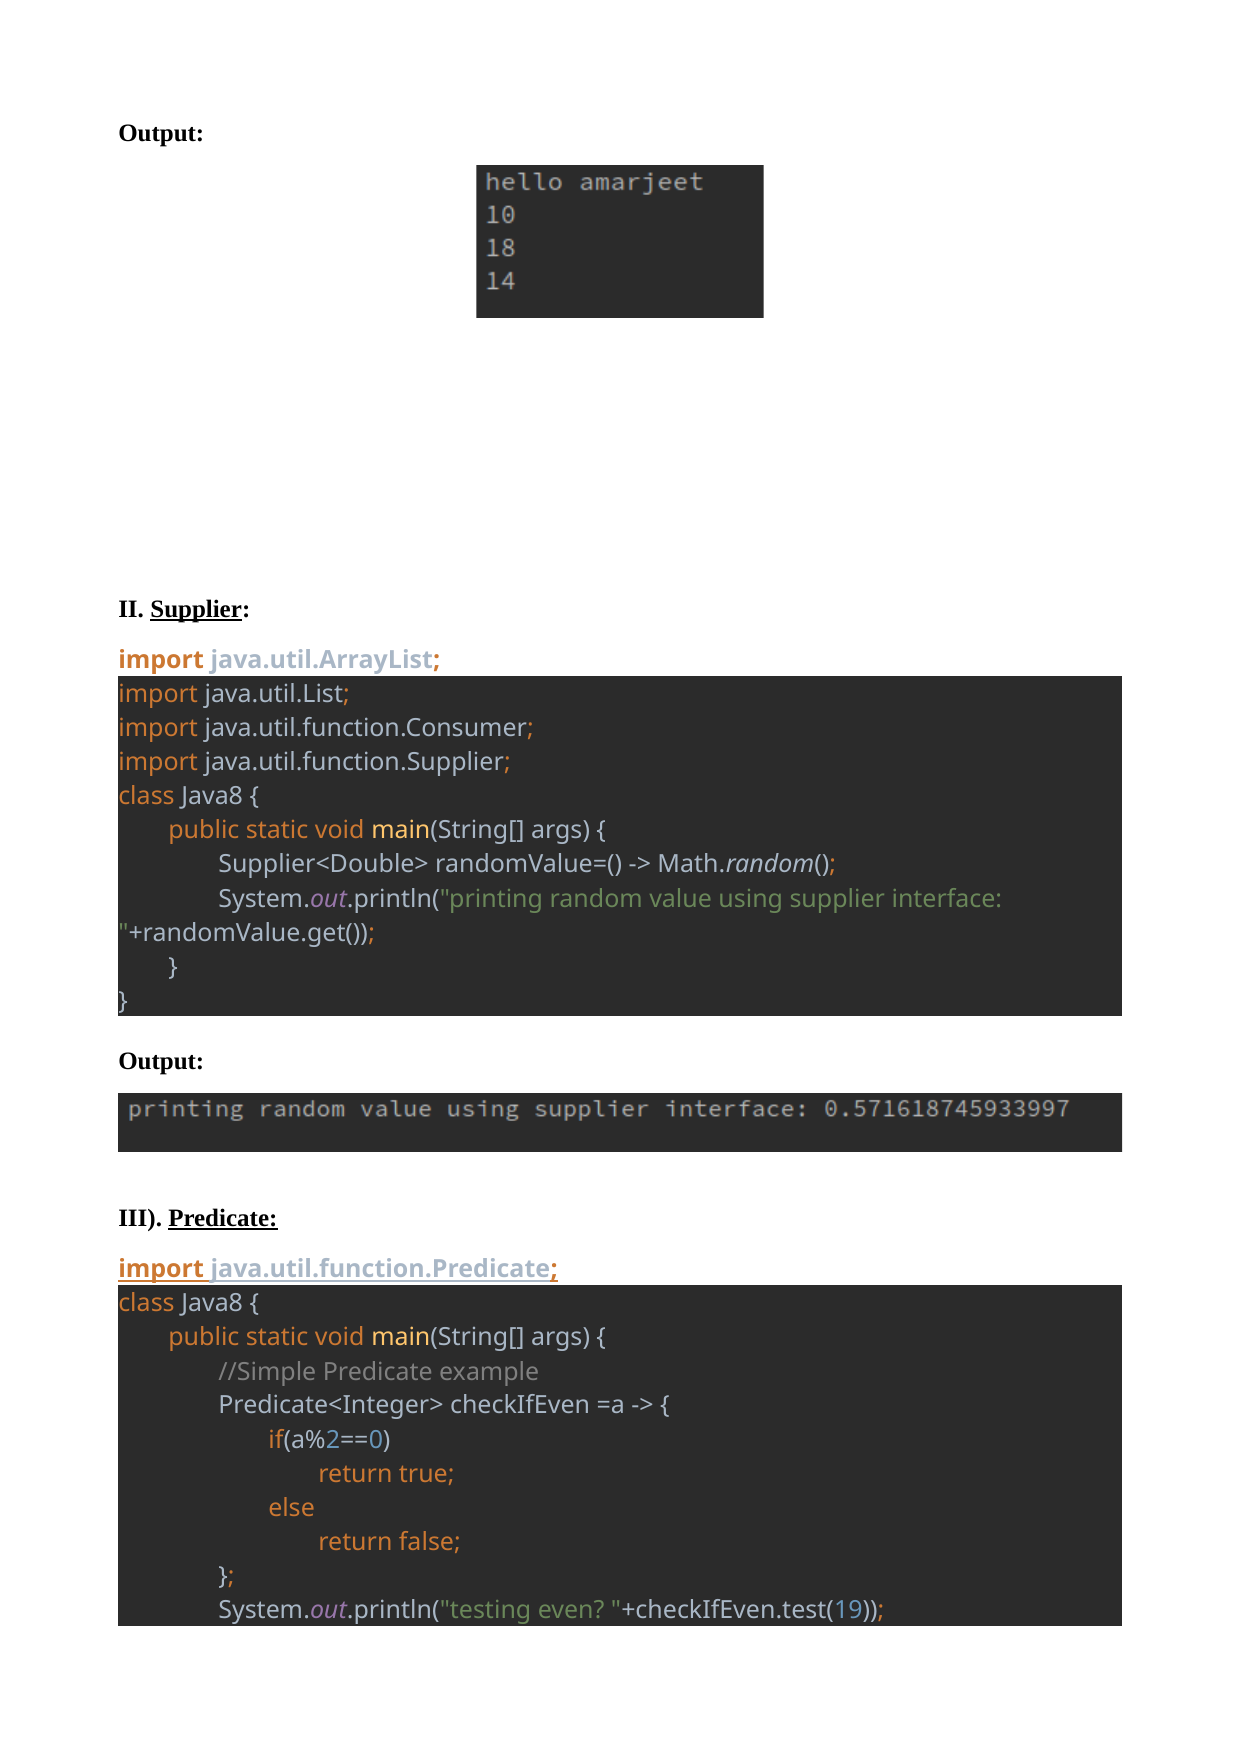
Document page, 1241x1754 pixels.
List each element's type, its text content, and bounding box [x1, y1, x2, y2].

text import java.util.function.Supplier; [118, 744, 1122, 778]
picture [118, 1093, 1123, 1152]
text }; [118, 1557, 1122, 1592]
text System.out.println("testing even? "+checkIfEven.test(19)); [118, 1592, 1122, 1626]
picture [476, 165, 764, 318]
text System.out.println("printing random value using supplier interface: "+randomValue.get()); [118, 880, 1122, 948]
text public static void main(String[] args) { [118, 812, 1122, 846]
text class Java8 { [118, 778, 1122, 812]
text Predicate<Integer> checkIfEven =a -> { [118, 1387, 1122, 1421]
text return true; [118, 1455, 1122, 1489]
text Output: [118, 1046, 1122, 1075]
text public static void main(String[] args) { [118, 1319, 1122, 1353]
text else [118, 1489, 1122, 1523]
text Supplier<Double> randomValue=() -> Math.random(); [118, 846, 1122, 880]
text } [118, 948, 1122, 982]
text class Java8 { [118, 1285, 1122, 1319]
text } [118, 982, 1122, 1016]
text III). Predicate: [118, 1203, 1122, 1232]
text import java.util.ArrayList; [118, 642, 1122, 676]
text import java.util.List; [118, 676, 1122, 710]
text if(a%2==0) [118, 1421, 1122, 1455]
text return false; [118, 1523, 1122, 1557]
text Output: [118, 118, 1122, 147]
text import java.util.function.Predicate; [118, 1251, 1122, 1285]
text import java.util.function.Consumer; [118, 710, 1122, 744]
text //Simple Predicate example [118, 1353, 1122, 1387]
text II. Supplier: [118, 594, 1122, 623]
